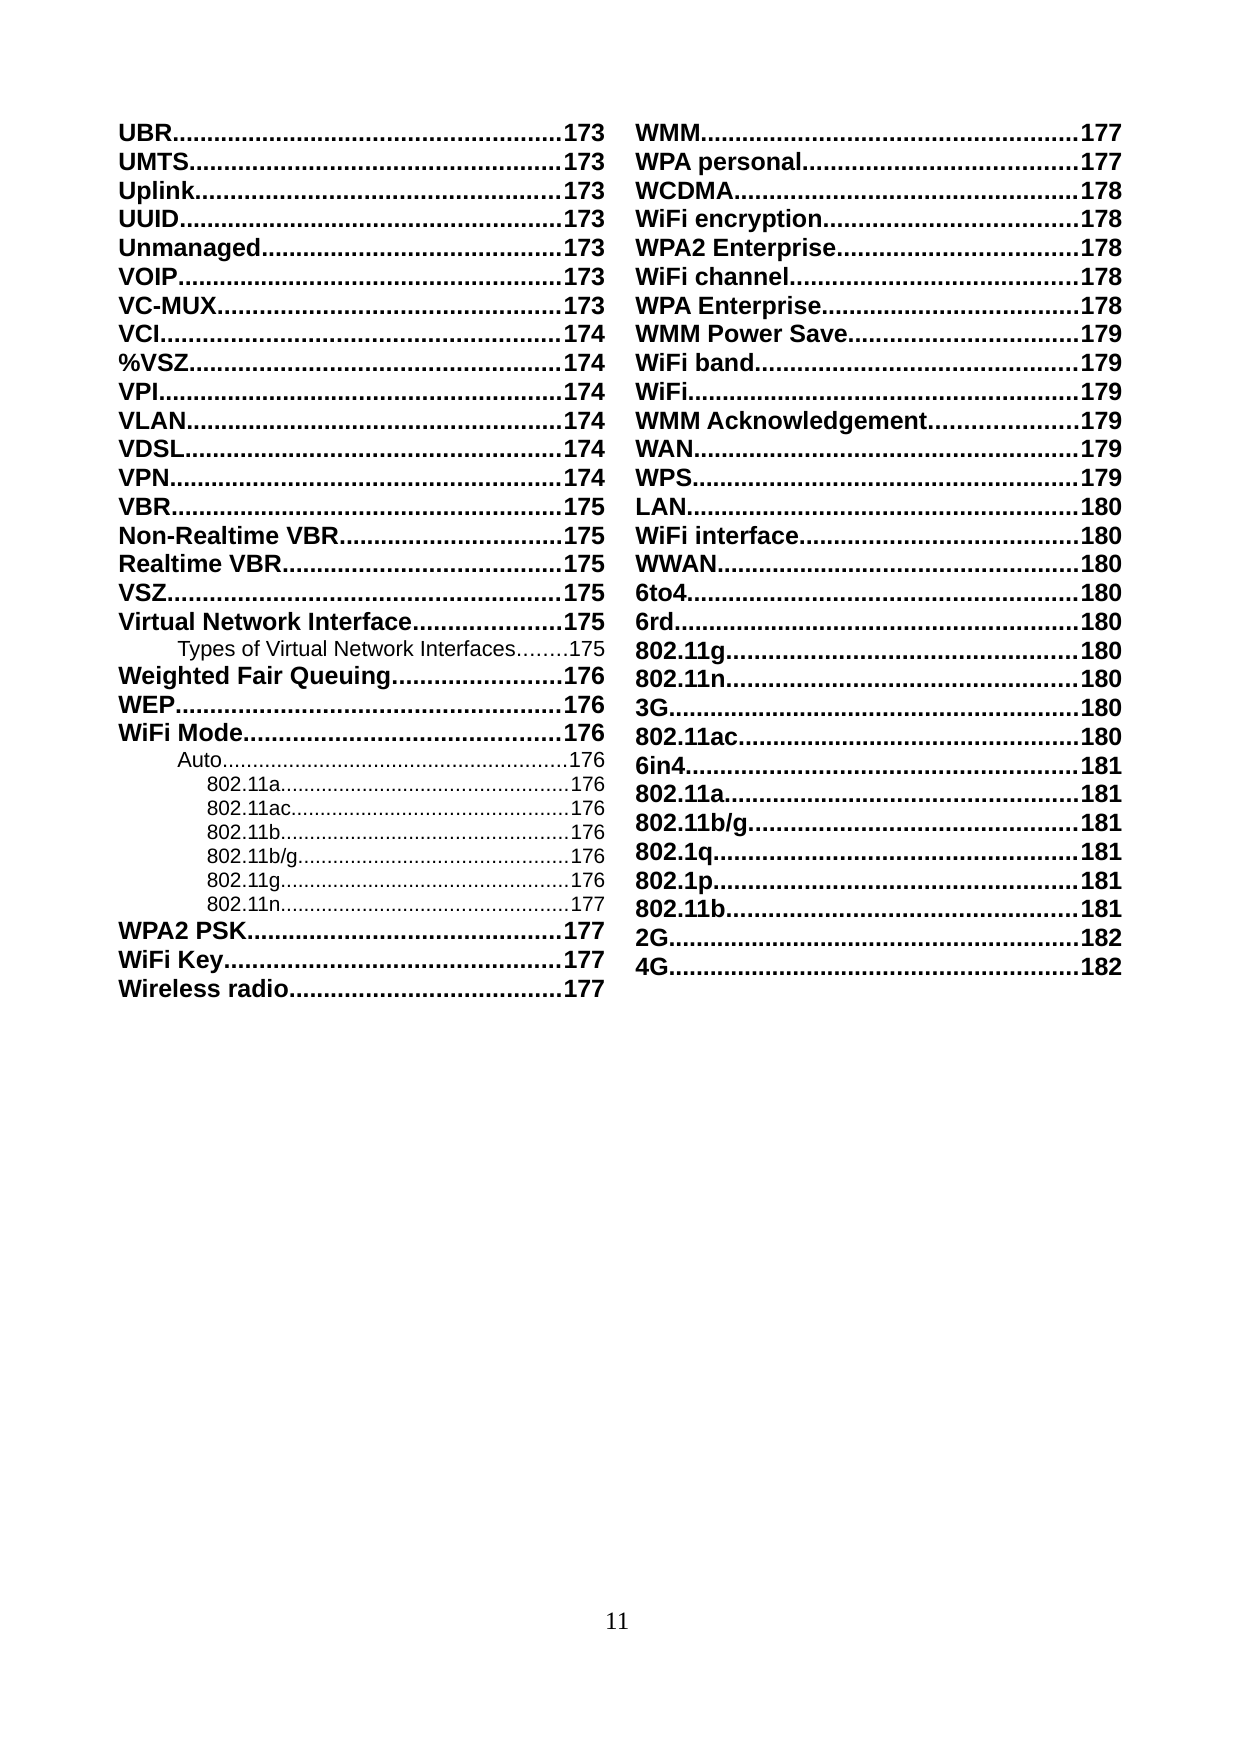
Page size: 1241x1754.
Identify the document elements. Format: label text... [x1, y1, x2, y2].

text WiFi channel 178 [635, 262, 1122, 291]
text VLAN 174 [118, 406, 605, 434]
text WiFi Key 177 [118, 945, 605, 973]
text VBR 175 [118, 492, 605, 521]
text 802.1p 181 [635, 866, 1122, 894]
text 802.1q 181 [635, 837, 1122, 866]
text WPA personal 177 [635, 147, 1122, 176]
text LAN 180 [635, 492, 1122, 521]
text 802.11b/g 176 [207, 844, 605, 868]
text WiFi Mode 176 [118, 718, 605, 747]
text VPN 174 [118, 463, 605, 492]
text 802.11ac 180 [635, 722, 1122, 751]
text WAN 179 [635, 434, 1122, 463]
text WPA2 PSK 177 [118, 916, 605, 945]
text WiFi encryption 178 [635, 204, 1122, 233]
text VC-MUX 173 [118, 291, 605, 319]
text 6to4 180 [635, 578, 1122, 607]
text VDSL 174 [118, 434, 605, 463]
text WPA Enterprise 178 [635, 291, 1122, 319]
text 802.11n 177 [207, 892, 605, 916]
text UMTS 173 [118, 147, 605, 176]
text WiFi 179 [635, 377, 1122, 406]
text VPI 174 [118, 377, 605, 406]
text Non-Realtime VBR 175 [118, 521, 605, 549]
text WiFi interface 180 [635, 521, 1122, 549]
text 802.11n 180 [635, 664, 1122, 693]
text 802.11g 176 [207, 868, 605, 892]
text Auto 176 [177, 747, 605, 772]
text Uplink 173 [118, 176, 605, 204]
text VCI 174 [118, 319, 605, 348]
text VOIP 173 [118, 262, 605, 291]
text WCDMA 178 [635, 176, 1122, 204]
text WPA2 Enterprise 178 [635, 233, 1122, 262]
text Types of Virtual Network Interfaces 175 [177, 636, 605, 661]
text 4G 182 [635, 952, 1122, 981]
text UBR 173 [118, 118, 605, 147]
text WWAN 180 [635, 549, 1122, 578]
text WMM Acknowledgement 179 [635, 406, 1122, 434]
text Wireless radio 177 [118, 973, 605, 1002]
text 802.11a 181 [635, 779, 1122, 808]
text Virtual Network Interface 175 [118, 607, 605, 636]
text Realtime VBR 175 [118, 549, 605, 578]
text 802.11b 176 [207, 820, 605, 844]
text Weighted Fair Queuing 176 [118, 661, 605, 689]
text 6in4 181 [635, 751, 1122, 779]
text WMM Power Save 179 [635, 319, 1122, 348]
text Unmanaged 173 [118, 233, 605, 262]
text VSZ 175 [118, 578, 605, 607]
text 6rd 180 [635, 607, 1122, 636]
text %VSZ 174 [118, 348, 605, 377]
text 802.11g 180 [635, 636, 1122, 664]
text 2G 182 [635, 923, 1122, 952]
text 802.11ac 176 [207, 796, 605, 820]
text UUID 173 [118, 204, 605, 233]
text WPS 179 [635, 463, 1122, 492]
text WMM 177 [635, 118, 1122, 147]
text WEP 176 [118, 689, 605, 718]
text 802.11b/g 181 [635, 808, 1122, 837]
text 802.11a 176 [207, 772, 605, 796]
text 802.11b 181 [635, 894, 1122, 923]
text WiFi band 179 [635, 348, 1122, 377]
text 3G 180 [635, 693, 1122, 722]
